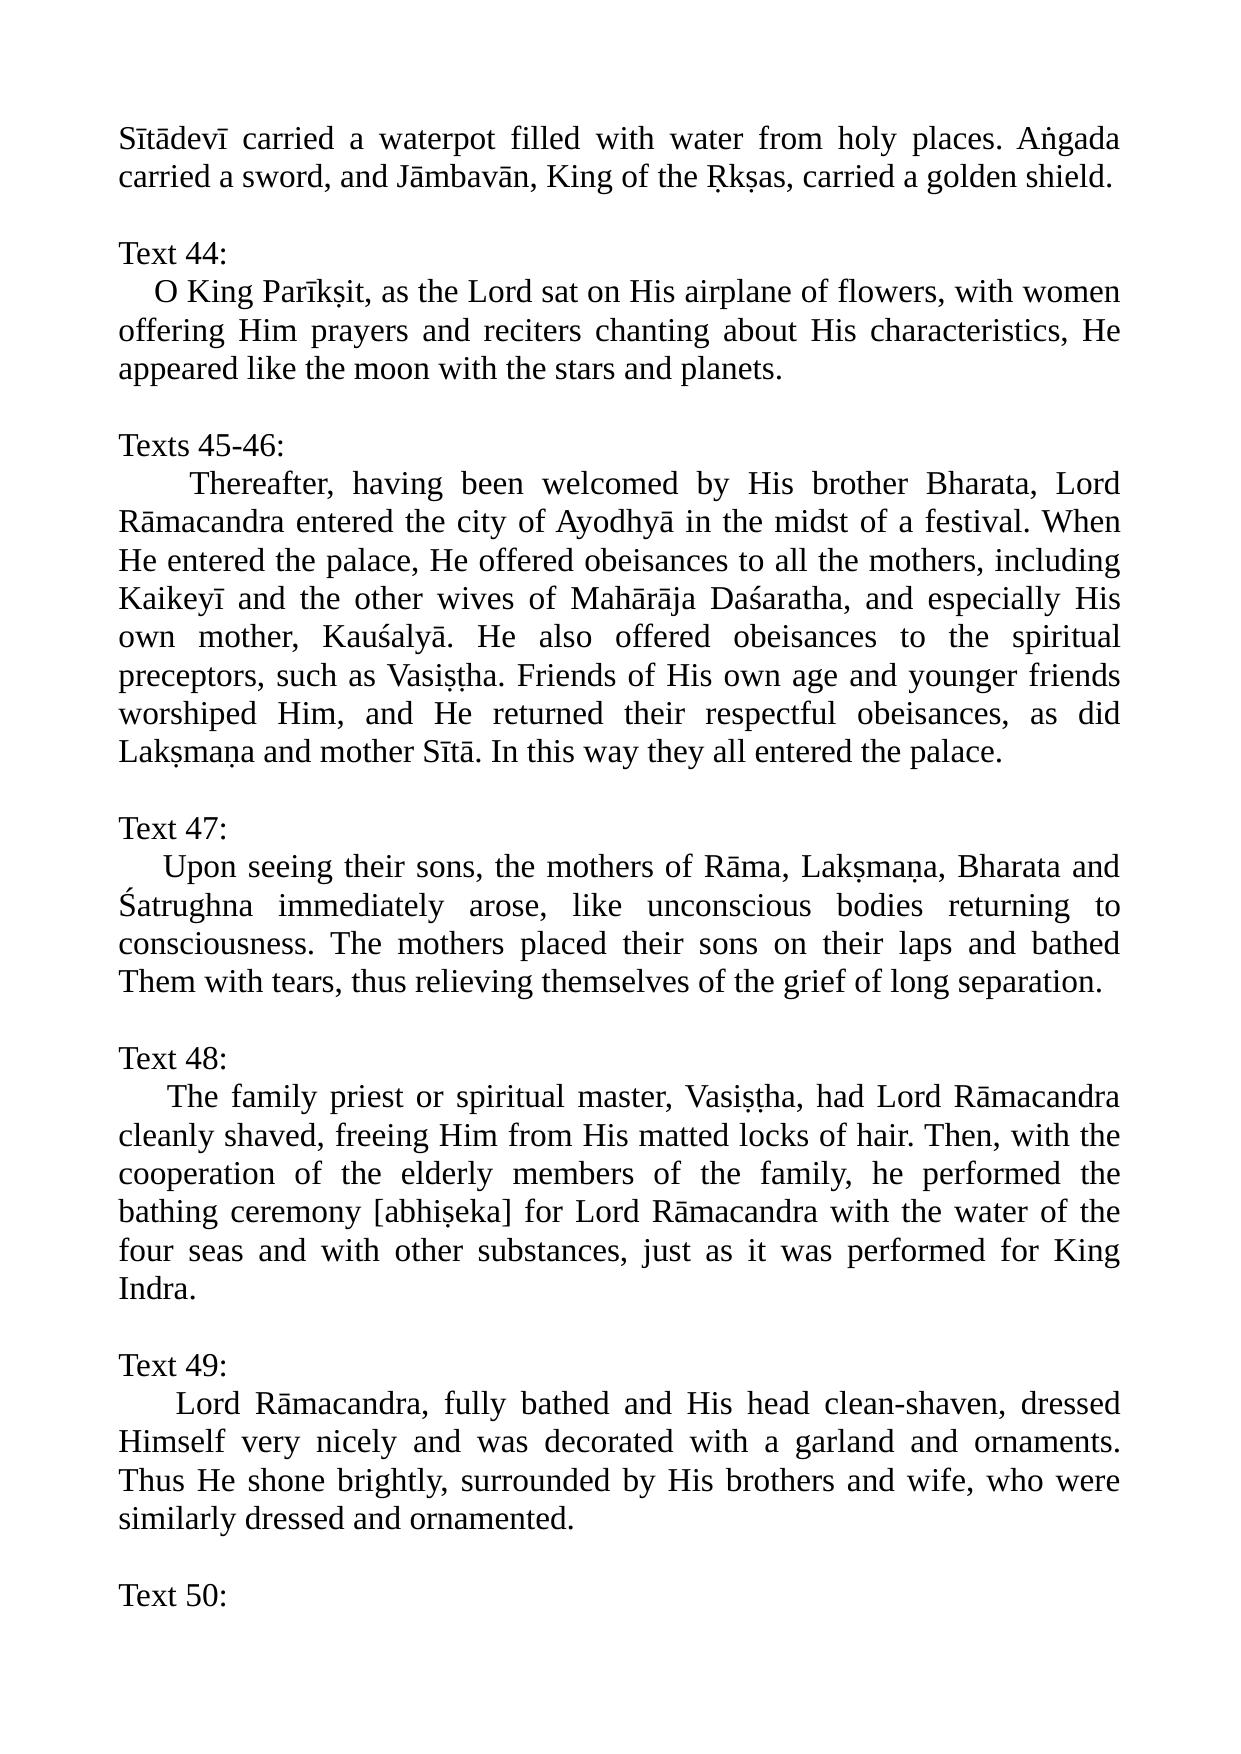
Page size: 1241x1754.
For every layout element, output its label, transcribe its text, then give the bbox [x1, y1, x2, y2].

text Thereafter, having been welcomed by His brother Bharata, Lord Rāmacandra entered the city of Ayodhyā in the midst of a festival. When He entered the palace, He offered obeisances to all the mothers, including Kaikeyī and the other wives of Mahārāja Daśaratha, and especially His own mother, Kauśalyā. He also offered obeisances to the spiritual preceptors, such as Vasiṣṭha. Friends of His own age and younger friends worshiped Him, and He returned their respectful obeisances, as did Lakṣmaṇa and mother Sītā. In this way they all entered the palace. [118, 463, 1122, 770]
text Text 44: [118, 233, 1122, 271]
text The family priest or spiritual master, Vasiṣṭha, had Lord Rāmacandra cleanly shaved, freeing Him from His matted locks of hair. Then, with the cooperation of the elderly members of the family, he performed the bathing ceremony [abhiṣeka] for Lord Rāmacandra with the water of the four seas and with other substances, just as it was performed for King Indra. [118, 1076, 1122, 1306]
text Text 49: [118, 1345, 1122, 1383]
text O King Parīkṣit, as the Lord sat on His airplane of flowers, with women offering Him prayers and reciters chanting about His characteristics, He appeared like the moon with the stars and planets. [118, 271, 1122, 386]
text Text 48: [118, 1038, 1122, 1076]
text Texts 45-46: [118, 425, 1122, 463]
text Text 50: [118, 1575, 1122, 1613]
text Text 47: [118, 808, 1122, 846]
text Upon seeing their sons, the mothers of Rāma, Lakṣmaṇa, Bharata and Śatrughna immediately arose, like unconscious bodies returning to consciousness. The mothers placed their sons on their laps and bathed Them with tears, thus relieving themselves of the grief of long separation. [118, 846, 1122, 1000]
text Sītādevī carried a waterpot filled with water from holy places. Aṅgada carried a sword, and Jāmbavān, King of the Ṛkṣas, carried a golden shield. [118, 118, 1122, 195]
text Lord Rāmacandra, fully bathed and His head clean-shaven, dressed Himself very nicely and was decorated with a garland and ornaments. Thus He shone brightly, surrounded by His brothers and wife, who were similarly dressed and ornamented. [118, 1383, 1122, 1536]
